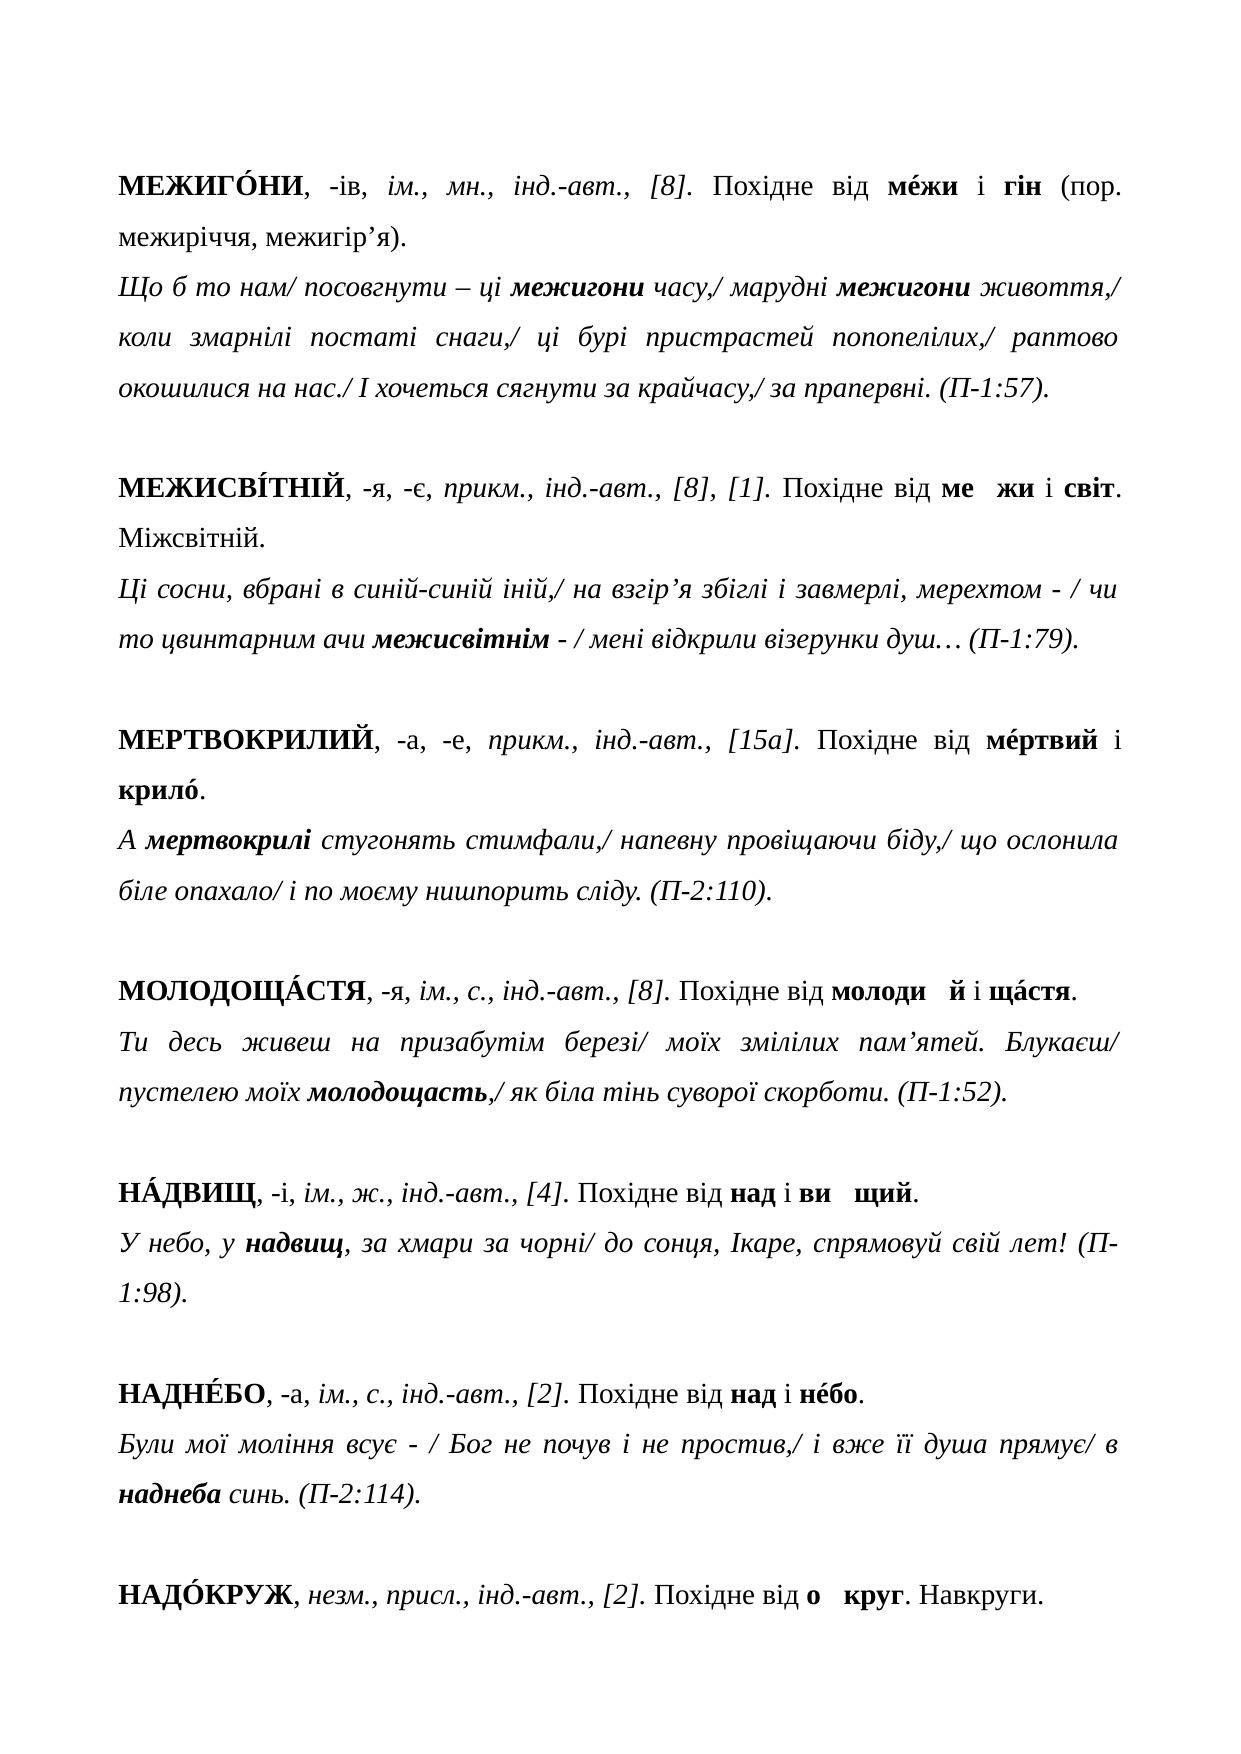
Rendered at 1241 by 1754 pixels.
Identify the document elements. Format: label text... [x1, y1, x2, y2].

text Що б то нам/ посовгнути – ці межигони часу,/ марудні межигони живоття,/ коли змарнілі постаті снаги,/ ці бурі пристрастей попопелілих,/ раптово окошилися на нас./ І хочеться сягнути за крайчасу,/ за прапервні. (П-1:57). [118, 269, 1122, 403]
text Молодощáстя, -я, ім., с., інд.-авт., [8]. Похідне від молодий і щáстя. [118, 973, 1122, 1007]
text Мертвокрилий, -а, -е, прикм., інд.-авт., [15а]. Похідне від мéртвий і крилó. [118, 722, 1122, 806]
text У небо, у надвищ, за хмари за чорні/ до сонця, Ікаре, спрямовуй свій лет! (П-1:98). [118, 1225, 1122, 1309]
text НÁдвищ, -і, ім., ж., інд.-авт., [4]. Похідне від над і вищий. [118, 1175, 1122, 1208]
text Ти десь живеш на призабутім березі/ моїх змілілих пам’ятей. Блукаєш/ пустелею моїх молодощасть,/ як біла тінь суворої скорботи. (П-1:52). [118, 1024, 1122, 1108]
text НадÓкруж, незм., присл., інд.-авт., [2]. Похідне від округ. Навкруги. [118, 1577, 1122, 1611]
text Межигóни, -ів, ім., мн., інд.-авт., [8]. Похідне від мéжи і гін (пор. межиріччя, межигір’я). [118, 168, 1122, 252]
text Наднéбо, -а, ім., с., інд.-авт., [2]. Похідне від над і нéбо. [118, 1376, 1122, 1409]
text Були мої моління всує - / Бог не почув і не простив,/ і вже її душа прямує/ в наднеба синь. (П-2:114). [118, 1426, 1122, 1510]
text Ці сосни, вбрані в синій-синій іній,/ на взгір’я збіглі і завмерлі, мерехтом - / чи то цвинтарним ачи межисвітнім - / мені відкрили візерунки душ… (П-1:79). [118, 571, 1122, 655]
text Межисвíтній, -я, -є, прикм., інд.-авт., [8], [1]. Похідне від межи і світ. Міжсвітній. [118, 470, 1122, 554]
text А мертвокрилі стугонять стимфали,/ напевну провіщаючи біду,/ що ослонила біле опахало/ і по моєму нишпорить сліду. (П-2:110). [118, 822, 1122, 906]
